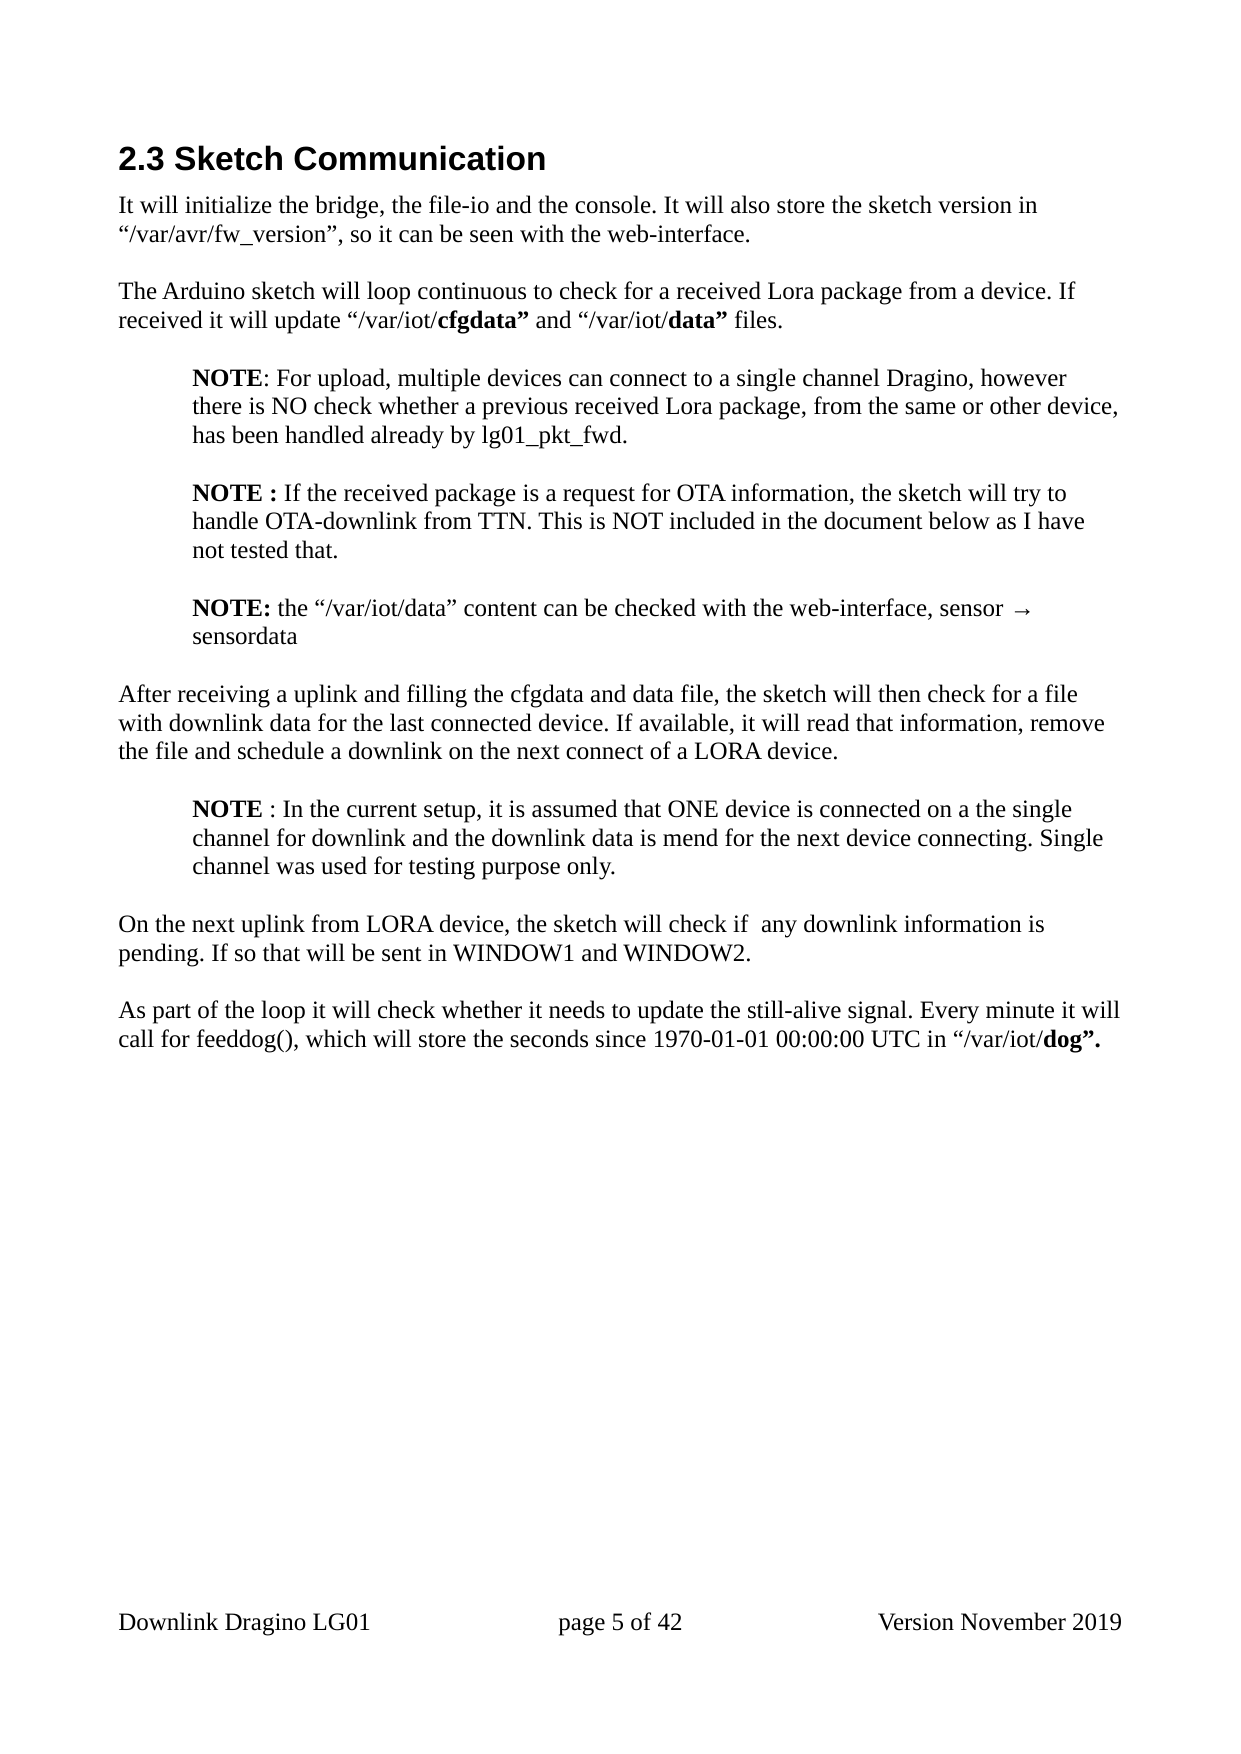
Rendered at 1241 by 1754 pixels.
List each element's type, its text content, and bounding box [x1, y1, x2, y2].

subtitle 2.3 Sketch Communication [118, 139, 1122, 178]
text NOTE : In the current setup, it is assumed that ONE device is connected on a the single channel for downlink and the downlink data is mend for the next device connecting. Single channel was used for testing purpose only. [192, 794, 1122, 880]
text NOTE: the “/var/iot/data” content can be checked with the web-interface, sensor → sensordata [192, 593, 1122, 650]
text NOTE: For upload, multiple devices can connect to a single channel Dragino, however there is NO check whether a previous received Lora package, from the same or other device, has been handled already by lg01_pkt_fwd. [192, 363, 1122, 449]
text After receiving a uplink and filling the cfgdata and data file, the sketch will then check for a file with downlink data for the last connected device. If available, it will read that information, remove the file and schedule a downlink on the next connect of a LORA device. [118, 679, 1122, 765]
text It will initialize the bridge, the file-io and the console. It will also store the sketch version in “/var/avr/fw_version”, so it can be seen with the web-interface. [118, 190, 1122, 248]
text NOTE : If the received package is a request for OTA information, the sketch will try to handle OTA-downlink from TTN. This is NOT included in the document below as I have not tested that. [192, 478, 1122, 564]
text On the next uplink from LORA device, the sketch will check if any downlink information is pending. If so that will be sent in WINDOW1 and WINDOW2. [118, 909, 1122, 966]
text The Arduino sketch will loop continuous to check for a received Lora package from a device. If received it will update “/var/iot/cfgdata” and “/var/iot/data” files. [118, 276, 1122, 334]
text As part of the loop it will check whether it needs to update the still-alive signal. Every minute it will call for feeddog(), which will store the seconds since 1970-01-01 00:00:00 UTC in “/var/iot/dog”. [118, 995, 1122, 1053]
